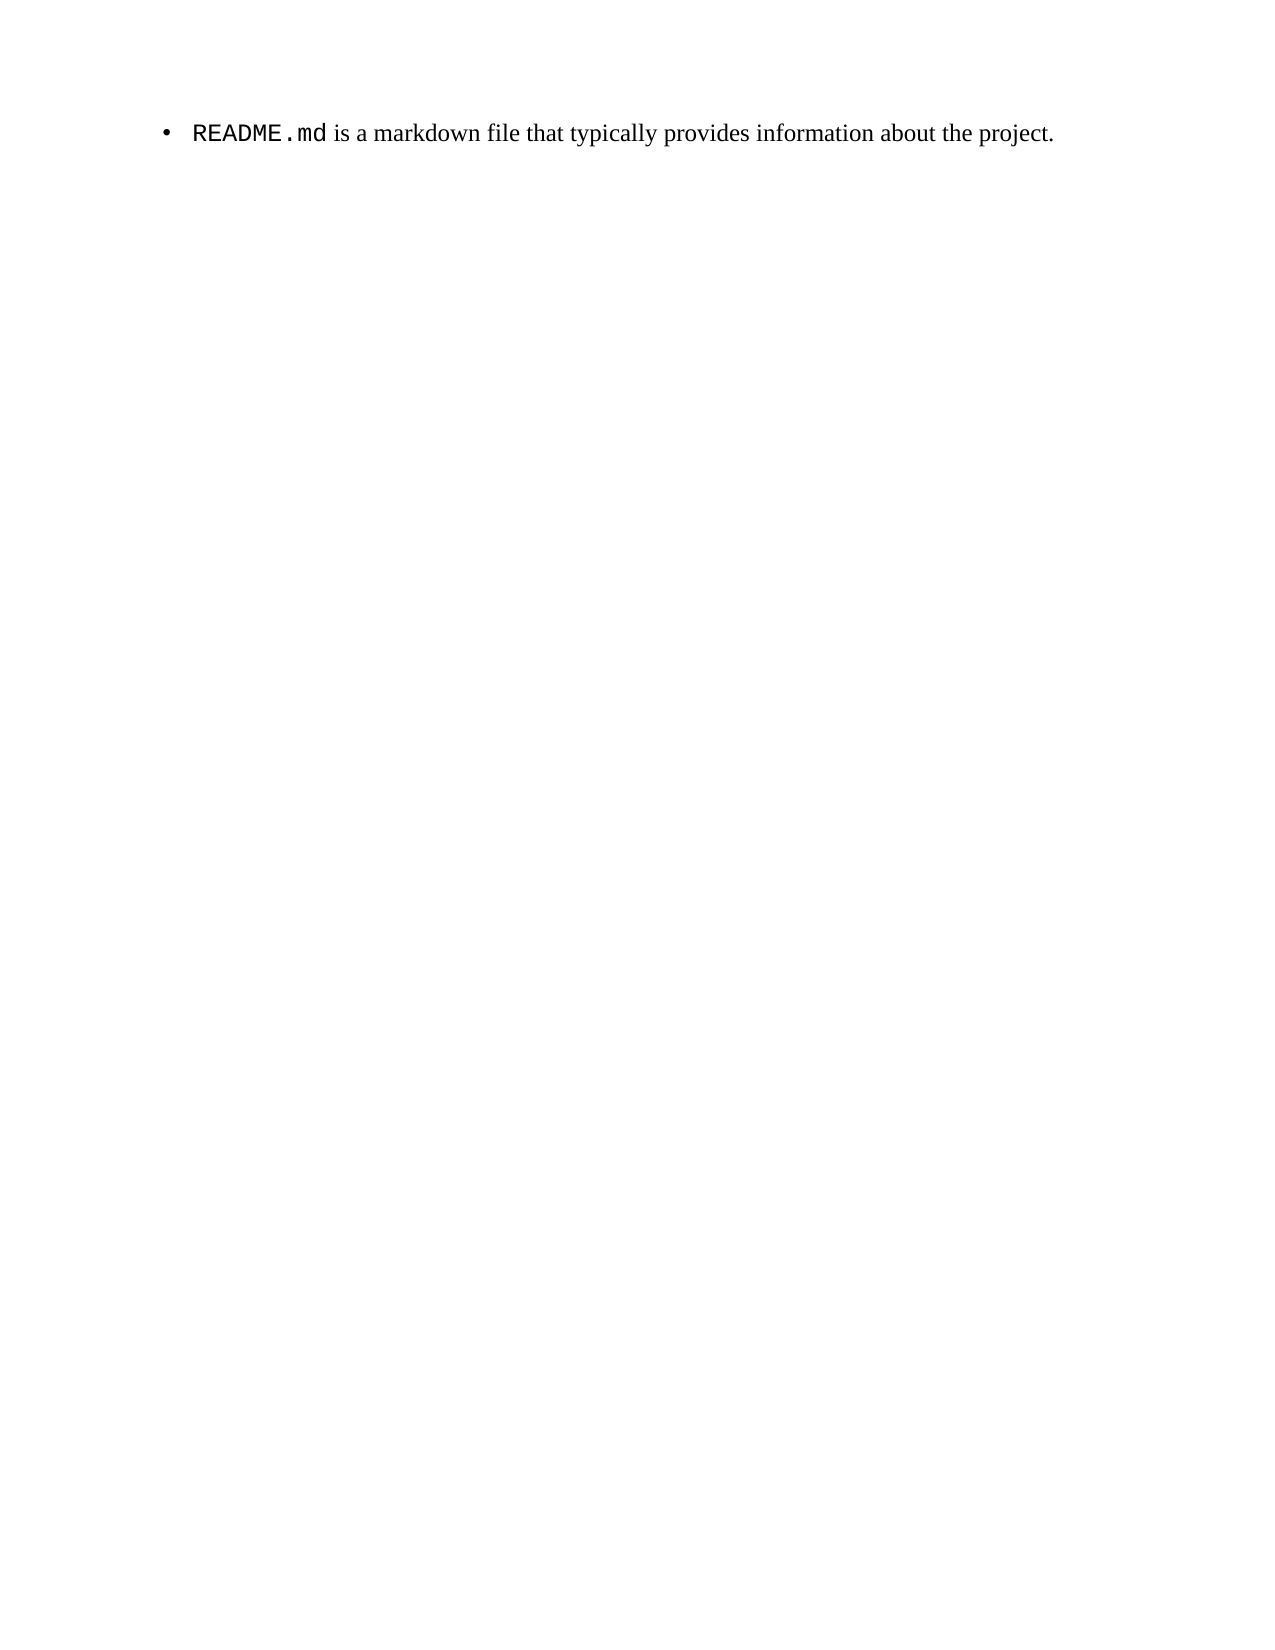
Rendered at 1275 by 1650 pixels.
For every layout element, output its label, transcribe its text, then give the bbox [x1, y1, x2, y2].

list README.md is a markdown file that typically provides information about the project. [162, 118, 1157, 149]
